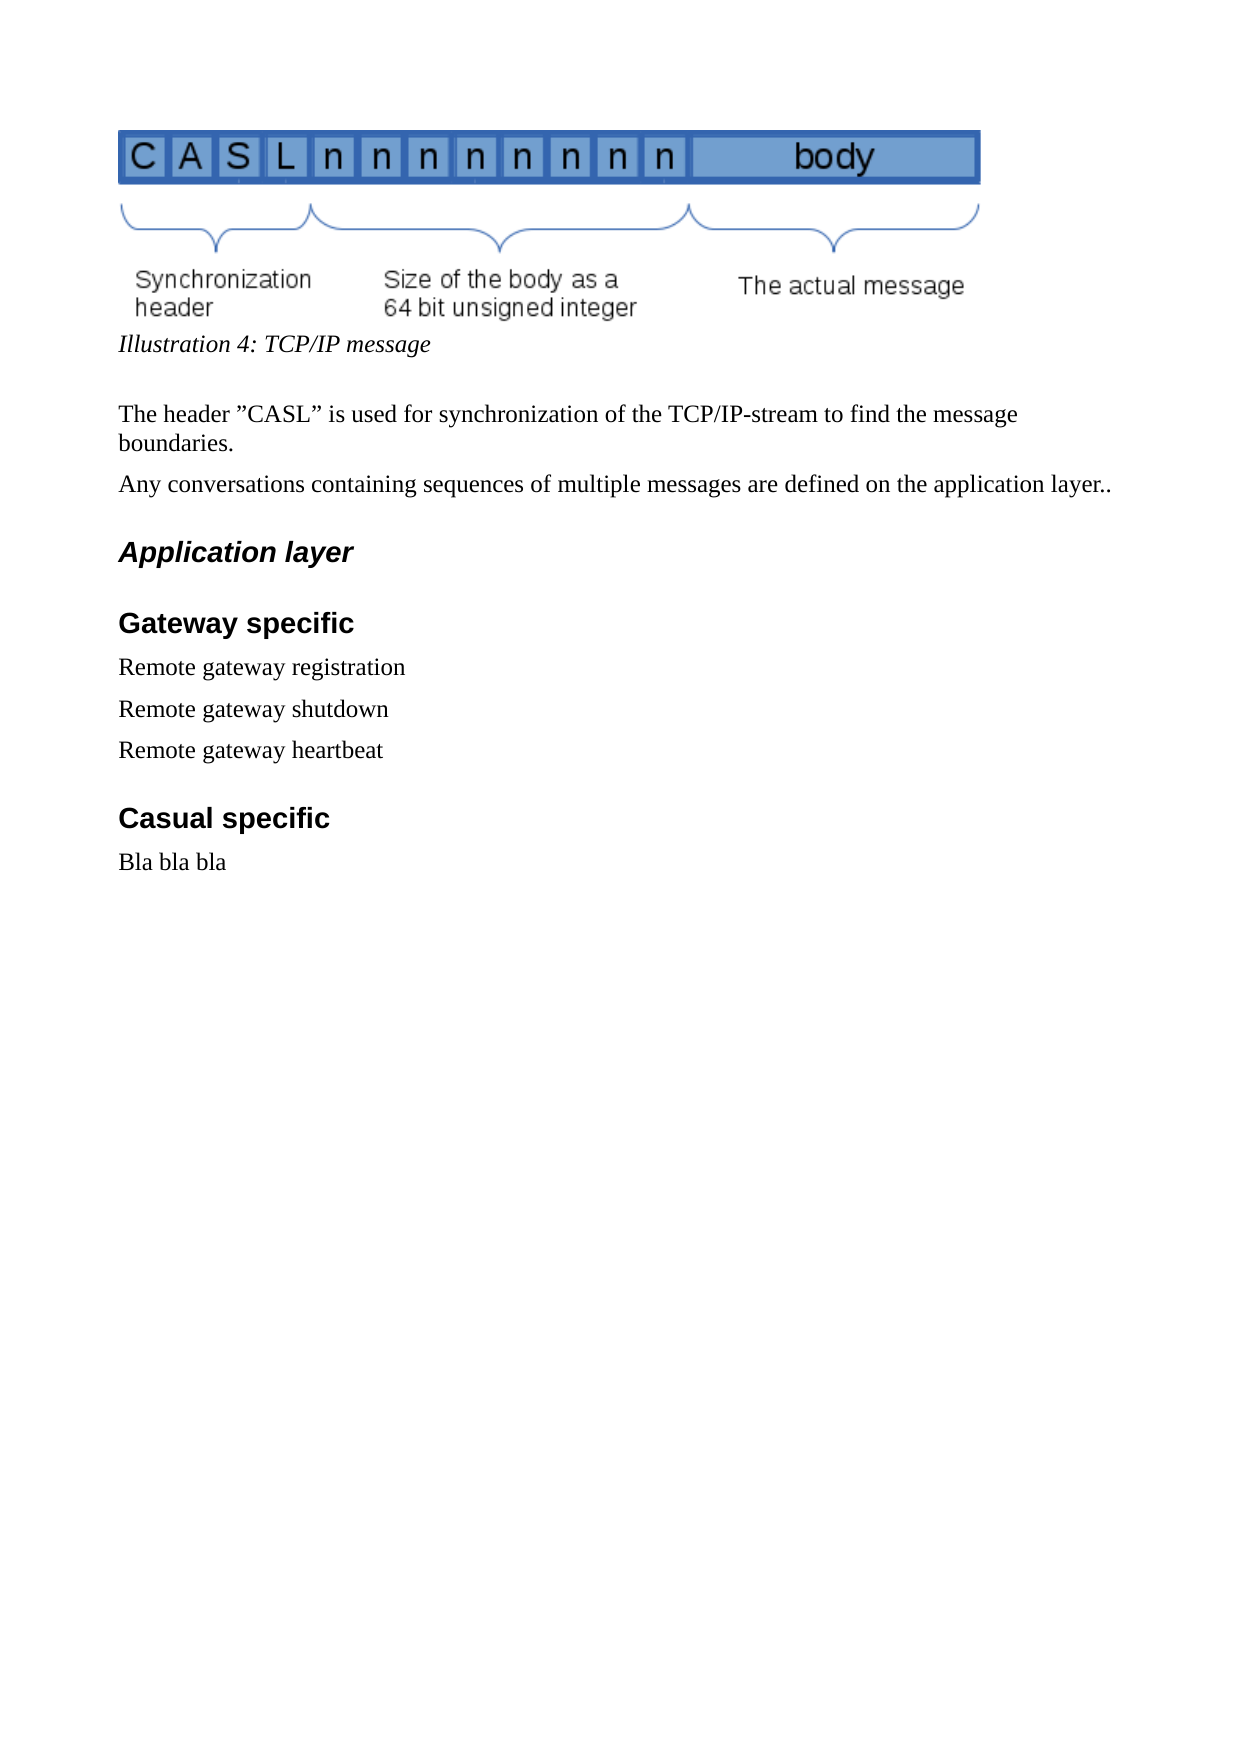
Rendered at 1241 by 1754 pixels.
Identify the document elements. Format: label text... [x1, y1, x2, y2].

subtitle Application layer [118, 535, 1122, 569]
text Remote gateway heartbeat [118, 735, 1122, 764]
text The header ”CASL” is used for synchronization of the TCP/IP-stream to find the message boundaries. [118, 399, 1122, 457]
text Remote gateway shutdown [118, 694, 1122, 722]
text Bla bla bla [118, 847, 1122, 876]
text Remote gateway registration [118, 652, 1122, 681]
text Any conversations containing sequences of multiple messages are defined on the application layer.. [118, 469, 1122, 498]
subtitle Gateway specific [118, 606, 1122, 640]
picture [118, 130, 981, 329]
text Illustration 4: TCP/IP message [118, 329, 981, 358]
subtitle Casual specific [118, 801, 1122, 835]
